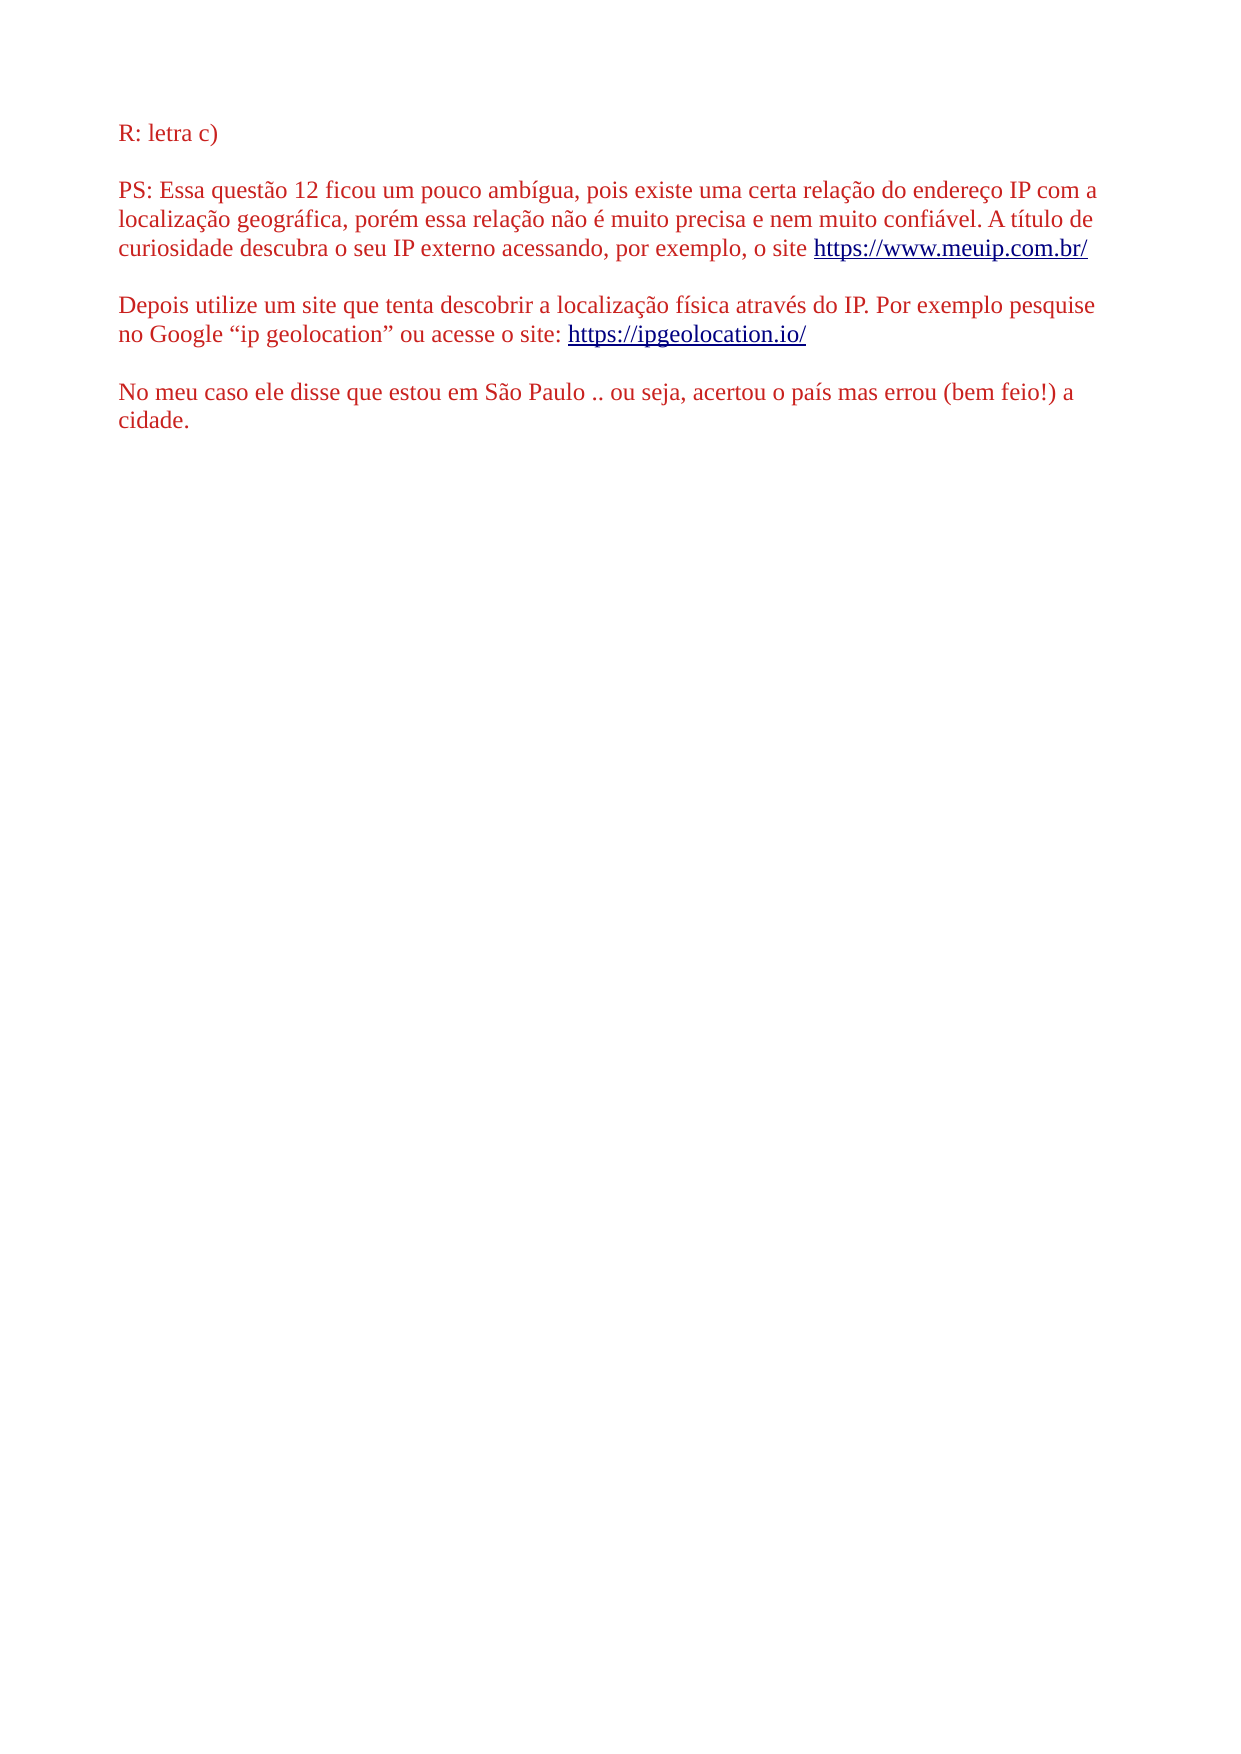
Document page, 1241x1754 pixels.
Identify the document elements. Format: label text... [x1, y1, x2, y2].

text No meu caso ele disse que estou em São Paulo .. ou seja, acertou o país mas errou (bem feio!) a cidade. [118, 377, 1122, 434]
text R: letra c) [118, 118, 1122, 147]
text PS: Essa questão 12 ficou um pouco ambígua, pois existe uma certa relação do endereço IP com a localização geográfica, porém essa relação não é muito precisa e nem muito confiável. A título de curiosidade descubra o seu IP externo acessando, por exemplo, o site https://www.meuip.com.br/ [118, 176, 1122, 262]
text Depois utilize um site que tenta descobrir a localização física através do IP. Por exemplo pesquise no Google “ip geolocation” ou acesse o site: https://ipgeolocation.io/ [118, 291, 1122, 348]
